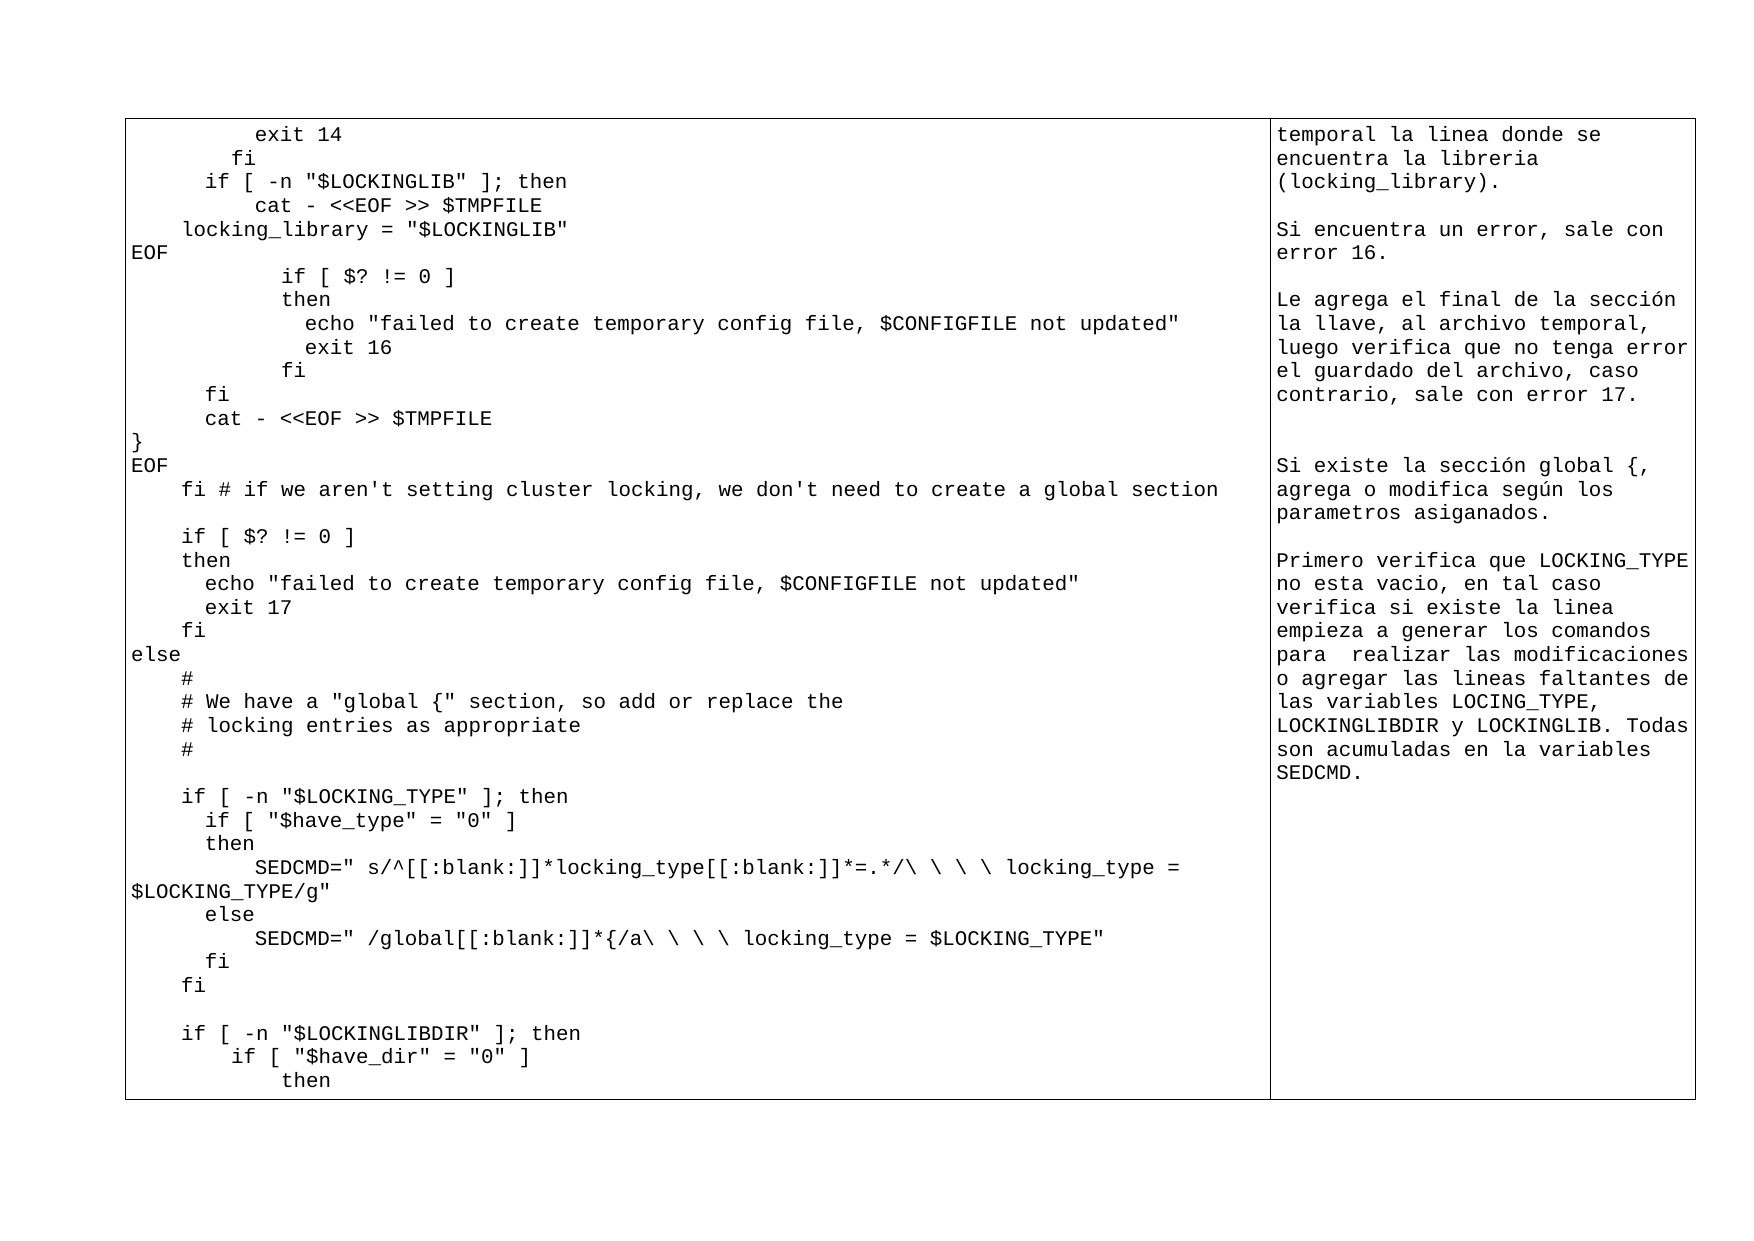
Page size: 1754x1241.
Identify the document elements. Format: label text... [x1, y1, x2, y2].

table_cell exit 14 fi if [ -n "$LOCKINGLIB" ]; then cat - <<EOF >> $TMPFILE locking_library = "$LOCKINGLIB" EOF if [ $? != 0 ] then echo "failed to create temporary config file, $CONFIGFILE not updated" exit 16 fi fi cat - <<EOF >> $TMPFILE } EOF fi # if we aren't setting cluster locking, we don't need to create a global section if [ $? != 0 ] then echo "failed to create temporary config file, $CONFIGFILE not updated" exit 17 fi else # # We have a "global {" section, so add or replace the # locking entries as appropriate # if [ -n "$LOCKING_TYPE" ]; then if [ "$have_type" = "0" ] then SEDCMD=" s/^[[:blank:]]*locking_type[[:blank:]]*=.*/\ \ \ \ locking_type = $LOCKING_TYPE/g" else SEDCMD=" /global[[:blank:]]*{/a\ \ \ \ locking_type = $LOCKING_TYPE" fi fi if [ -n "$LOCKINGLIBDIR" ]; then if [ "$have_dir" = "0" ] then [126, 119, 1270, 1099]
table_cell temporal la linea donde se encuentra la libreria (locking_library). Si encuentra un error, sale con error 16. Le agrega el final de la sección la llave, al archivo temporal, luego verifica que no tenga error el guardado del archivo, caso contrario, sale con error 17. Si existe la sección global {, agrega o modifica según los parametros asiganados. Primero verifica que LOCKING_TYPE no esta vacio, en tal caso verifica si existe la linea empieza a generar los comandos para realizar las modificaciones o agregar las lineas faltantes de las variables LOCING_TYPE, LOCKINGLIBDIR y LOCKINGLIB. Todas son acumuladas en la variables SEDCMD. [1271, 119, 1695, 1099]
